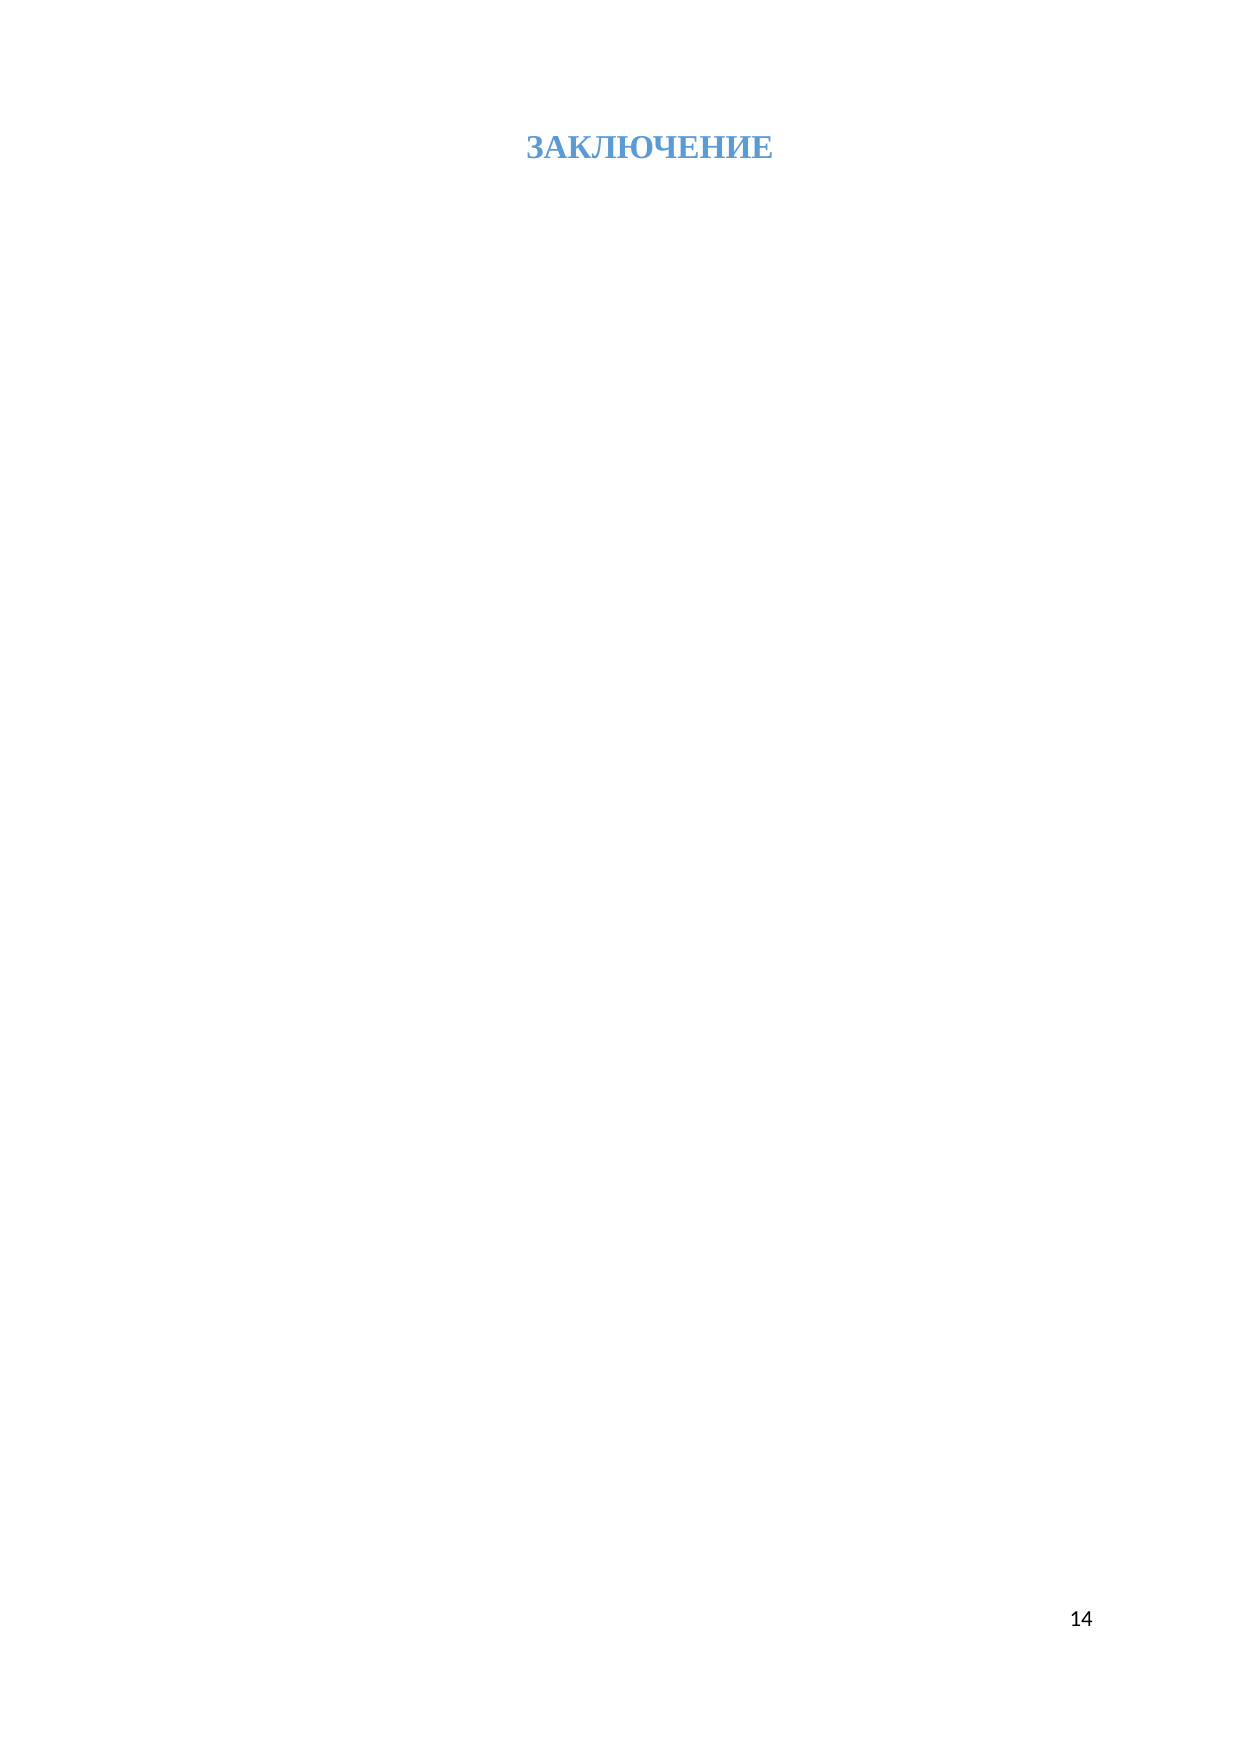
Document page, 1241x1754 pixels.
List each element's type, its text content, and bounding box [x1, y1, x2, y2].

subtitle заключение [207, 128, 1092, 166]
